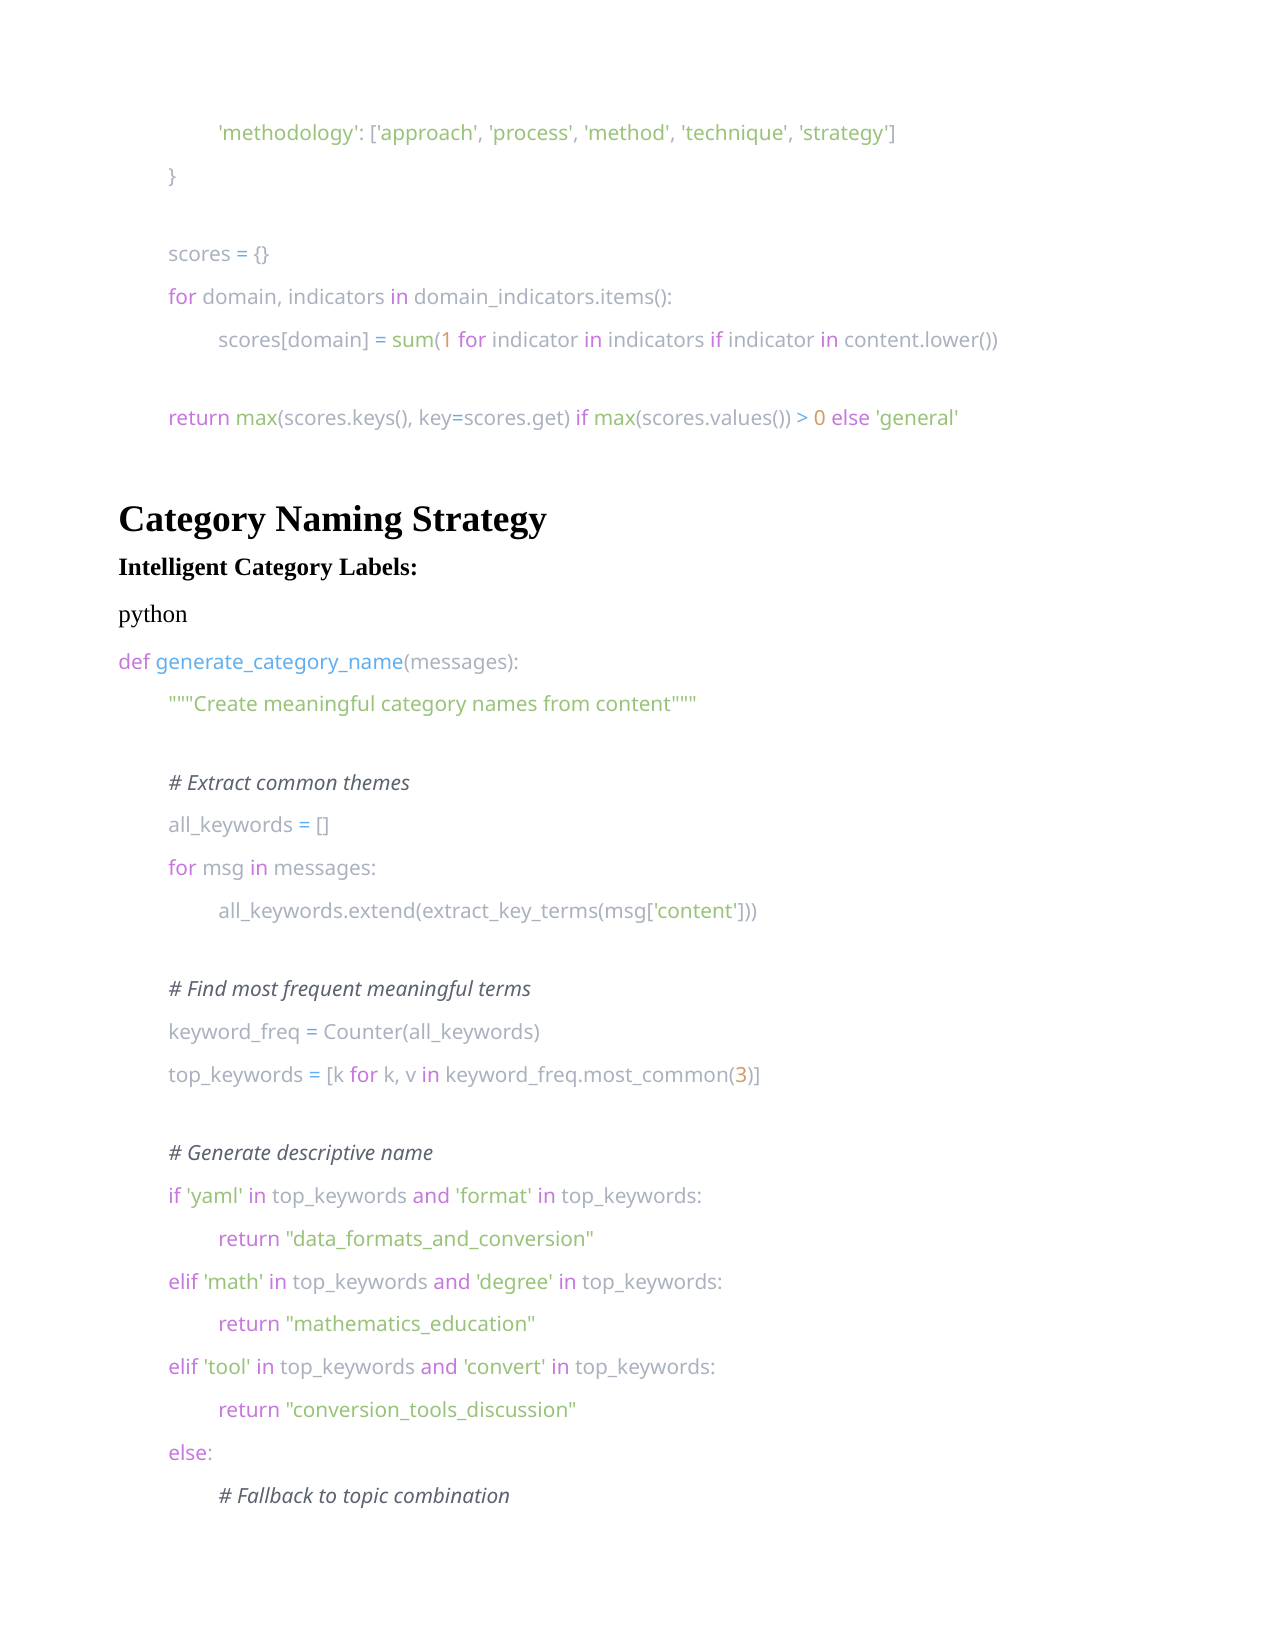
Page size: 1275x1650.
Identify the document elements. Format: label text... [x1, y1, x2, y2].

text scores = {} [118, 239, 1157, 268]
subtitle Category Naming Strategy [118, 496, 1157, 539]
text else: [118, 1438, 1157, 1467]
text return "mathematics_education" [118, 1309, 1157, 1338]
text elif 'tool' in top_keywords and 'convert' in top_keywords: [118, 1352, 1157, 1381]
text for msg in messages: [118, 853, 1157, 882]
text """Create meaningful category names from content""" [118, 689, 1157, 718]
text # Fallback to topic combination [118, 1481, 1157, 1509]
text elif 'math' in top_keywords and 'degree' in top_keywords: [118, 1267, 1157, 1295]
text top_keywords = [k for k, v in keyword_freq.most_common(3)] [118, 1060, 1157, 1089]
text for domain, indicators in domain_indicators.items(): [118, 282, 1157, 311]
text return max(scores.keys(), key=scores.get) if max(scores.values()) > 0 else 'general' [118, 403, 1157, 432]
text 'methodology': ['approach', 'process', 'method', 'technique', 'strategy'] [118, 118, 1157, 147]
text return "data_formats_and_conversion" [118, 1224, 1157, 1252]
text return "conversion_tools_discussion" [118, 1395, 1157, 1424]
text if 'yaml' in top_keywords and 'format' in top_keywords: [118, 1181, 1157, 1210]
text python [118, 599, 1157, 628]
text scores[domain] = sum(1 for indicator in indicators if indicator in content.lower()) [118, 325, 1157, 353]
text # Generate descriptive name [118, 1138, 1157, 1167]
text all_keywords = [] [118, 811, 1157, 839]
text # Find most frequent meaningful terms [118, 974, 1157, 1003]
text def generate_category_name(messages): [118, 647, 1157, 675]
text Intelligent Category Labels: [118, 552, 1157, 581]
text # Extract common themes [118, 768, 1157, 796]
text all_keywords.extend(extract_key_terms(msg['content'])) [118, 896, 1157, 925]
text } [118, 161, 1157, 189]
text keyword_freq = Counter(all_keywords) [118, 1017, 1157, 1046]
